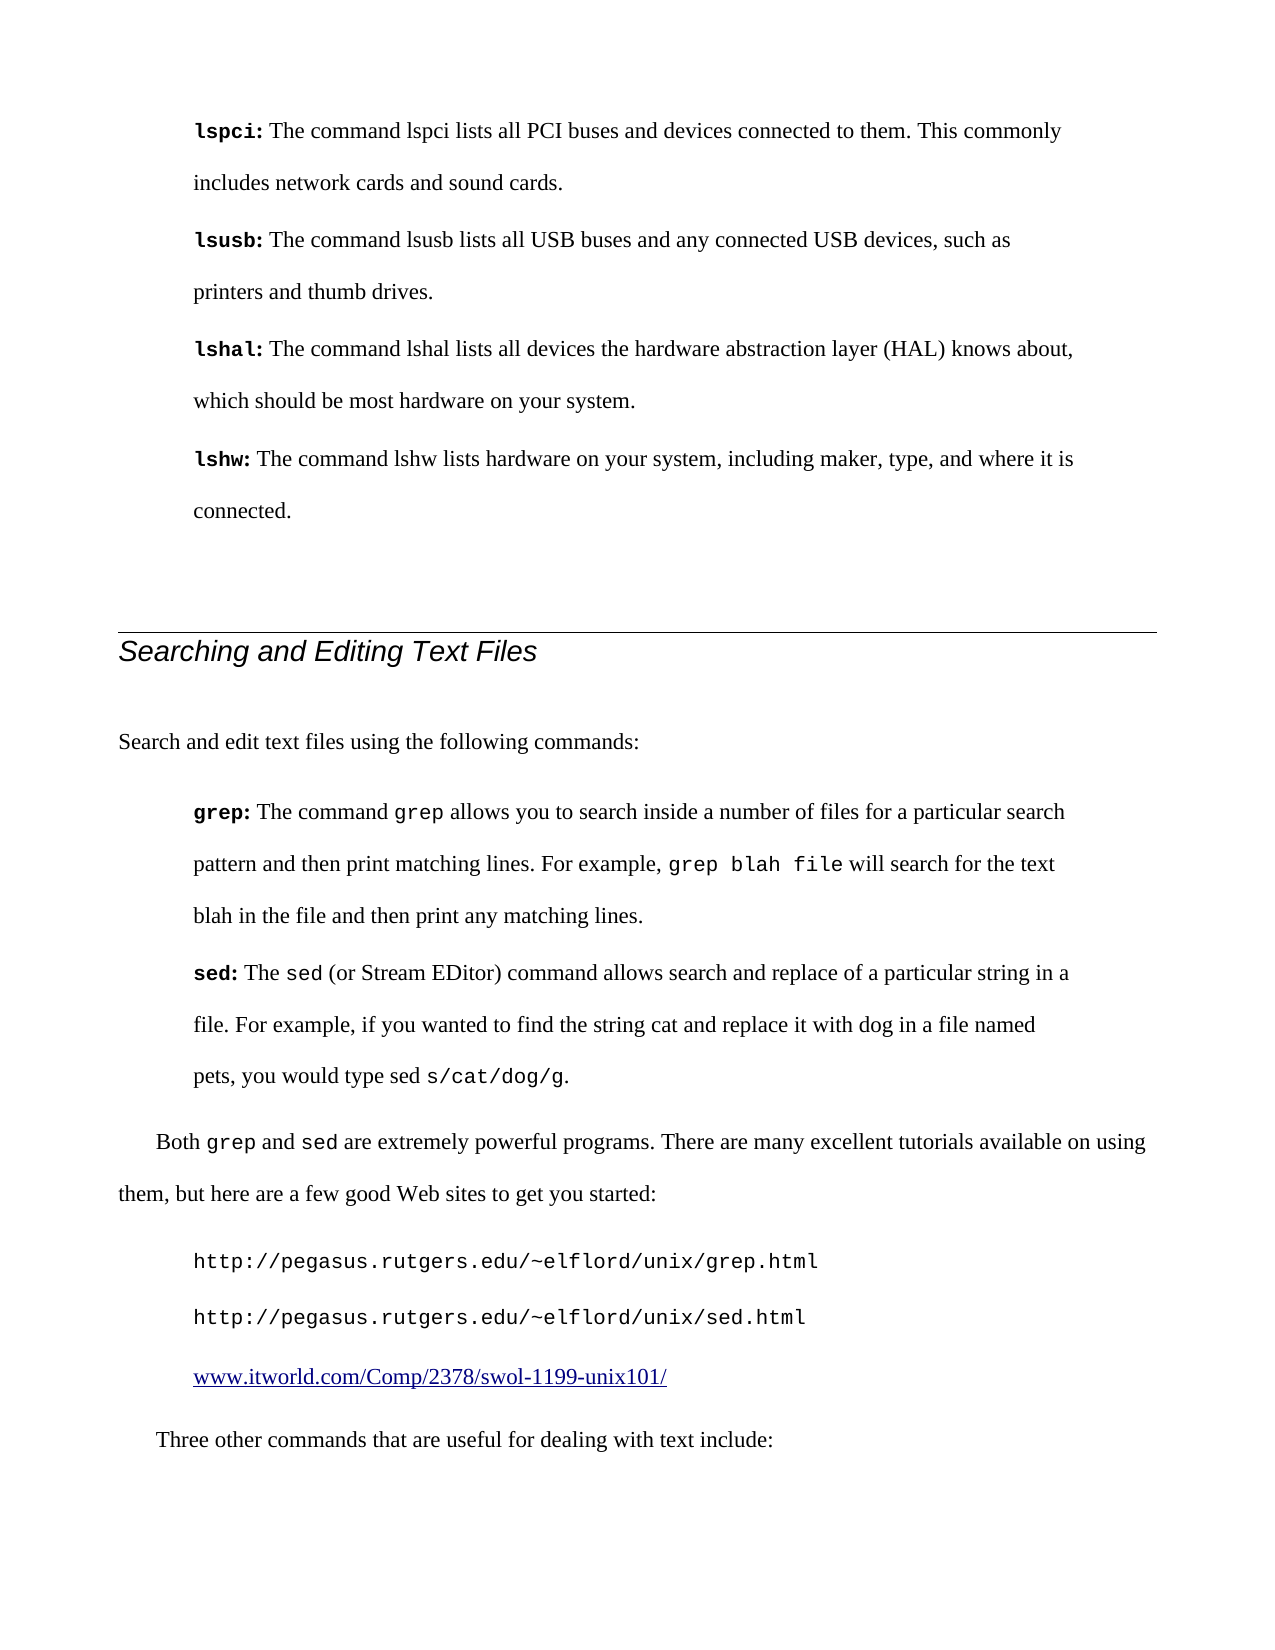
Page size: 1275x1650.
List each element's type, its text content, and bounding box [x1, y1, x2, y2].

text Both grep and sed are extremely powerful programs. There are many excellent tutorials available on using them, but here are a few good Web sites to get you started: [118, 1129, 1157, 1206]
text Searching and Editing Text Files [118, 633, 1157, 668]
text http://pegasus.rutgers.edu/~elflord/unix/grep.html [118, 1251, 1082, 1274]
text lshal: The command lshal lists all devices the hardware abstraction layer (HAL) knows about, which should be most hardware on your system. [118, 336, 1082, 414]
text grep: The command grep allows you to search inside a number of files for a particular search pattern and then print matching lines. For example, grep blah file will search for the text blah in the file and then print any matching lines. [118, 799, 1082, 928]
text http://pegasus.rutgers.edu/~elflord/unix/sed.html [118, 1307, 1082, 1331]
text lspci: The command lspci lists all PCI buses and devices connected to them. This commonly includes network cards and sound cards. [118, 118, 1082, 196]
text lshw: The command lshw lists hardware on your system, including maker, type, and where it is connected. [118, 446, 1082, 523]
text Three other commands that are useful for dealing with text include: [118, 1427, 1157, 1452]
text lsusb: The command lsusb lists all USB buses and any connected USB devices, such as printers and thumb drives. [118, 227, 1082, 305]
text sed: The sed (or Stream EDitor) command allows search and replace of a particular string in a file. For example, if you wanted to find the string cat and replace it with dog in a file named pets, you would type sed s/cat/dog/g. [118, 960, 1082, 1090]
text www.itworld.com/Comp/2378/swol-1199-unix101/ [118, 1364, 1082, 1389]
text Search and edit text files using the following commands: [118, 729, 1157, 755]
